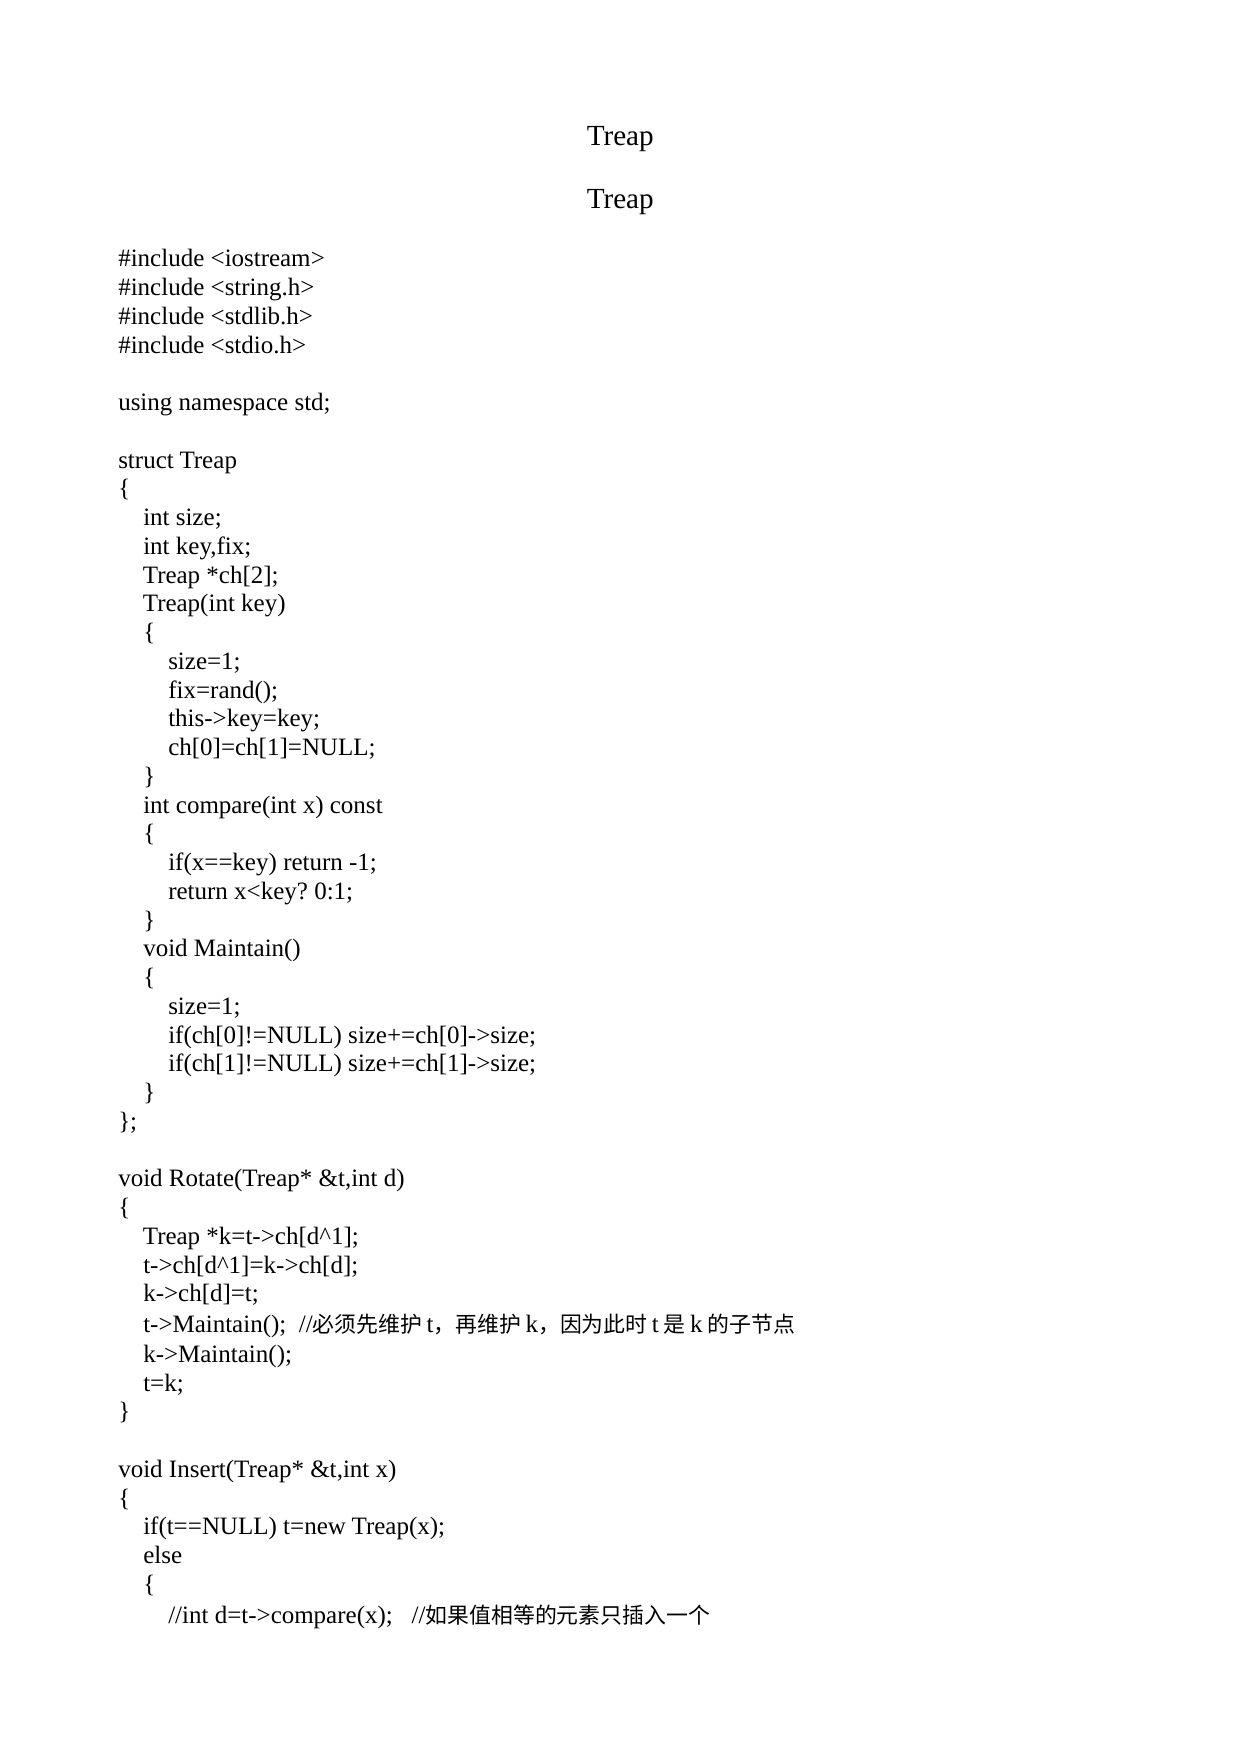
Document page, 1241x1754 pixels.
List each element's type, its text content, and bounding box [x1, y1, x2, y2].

text size=1; [118, 646, 1122, 675]
text void Insert(Treap* &t,int x) [118, 1454, 1122, 1483]
text this->key=key; [118, 703, 1122, 732]
text return x<key? 0:1; [118, 876, 1122, 905]
text Treap(int key) [118, 588, 1122, 617]
text } [118, 905, 1122, 933]
text void Rotate(Treap* &t,int d) [118, 1163, 1122, 1192]
text ch[0]=ch[1]=NULL; [118, 732, 1122, 761]
text Treap *k=t->ch[d^1]; [118, 1221, 1122, 1250]
text { [118, 962, 1122, 991]
text #include <stdlib.h> [118, 301, 1122, 330]
text Treap *ch[2]; [118, 560, 1122, 588]
text { [118, 818, 1122, 847]
text { [118, 1569, 1122, 1598]
text size=1; [118, 991, 1122, 1020]
text }; [118, 1106, 1122, 1135]
text { [118, 617, 1122, 646]
text #include <string.h> [118, 272, 1122, 301]
text } [118, 761, 1122, 790]
text fix=rand(); [118, 675, 1122, 703]
text int key,fix; [118, 531, 1122, 560]
text k->Maintain(); [118, 1339, 1122, 1368]
text int size; [118, 502, 1122, 531]
text { [118, 1192, 1122, 1221]
text void Maintain() [118, 933, 1122, 962]
text //int d=t->compare(x); //如果值相等的元素只插入一个 [118, 1598, 1122, 1629]
text { [118, 1483, 1122, 1511]
text else [118, 1540, 1122, 1569]
text k->ch[d]=t; [118, 1278, 1122, 1307]
text t->Maintain(); //必须先维护t，再维护k，因为此时t是k的子节点 [118, 1307, 1122, 1339]
text { [118, 473, 1122, 502]
text Treap [118, 181, 1122, 215]
text if(t==NULL) t=new Treap(x); [118, 1511, 1122, 1540]
text struct Treap [118, 445, 1122, 473]
text } [118, 1396, 1122, 1425]
text #include <stdio.h> [118, 330, 1122, 358]
text if(ch[0]!=NULL) size+=ch[0]->size; [118, 1020, 1122, 1048]
text t=k; [118, 1368, 1122, 1396]
text if(ch[1]!=NULL) size+=ch[1]->size; [118, 1048, 1122, 1077]
text t->ch[d^1]=k->ch[d]; [118, 1250, 1122, 1278]
text if(x==key) return -1; [118, 847, 1122, 876]
text #include <iostream> [118, 243, 1122, 272]
text int compare(int x) const [118, 790, 1122, 818]
text using namespace std; [118, 387, 1122, 416]
text } [118, 1077, 1122, 1106]
